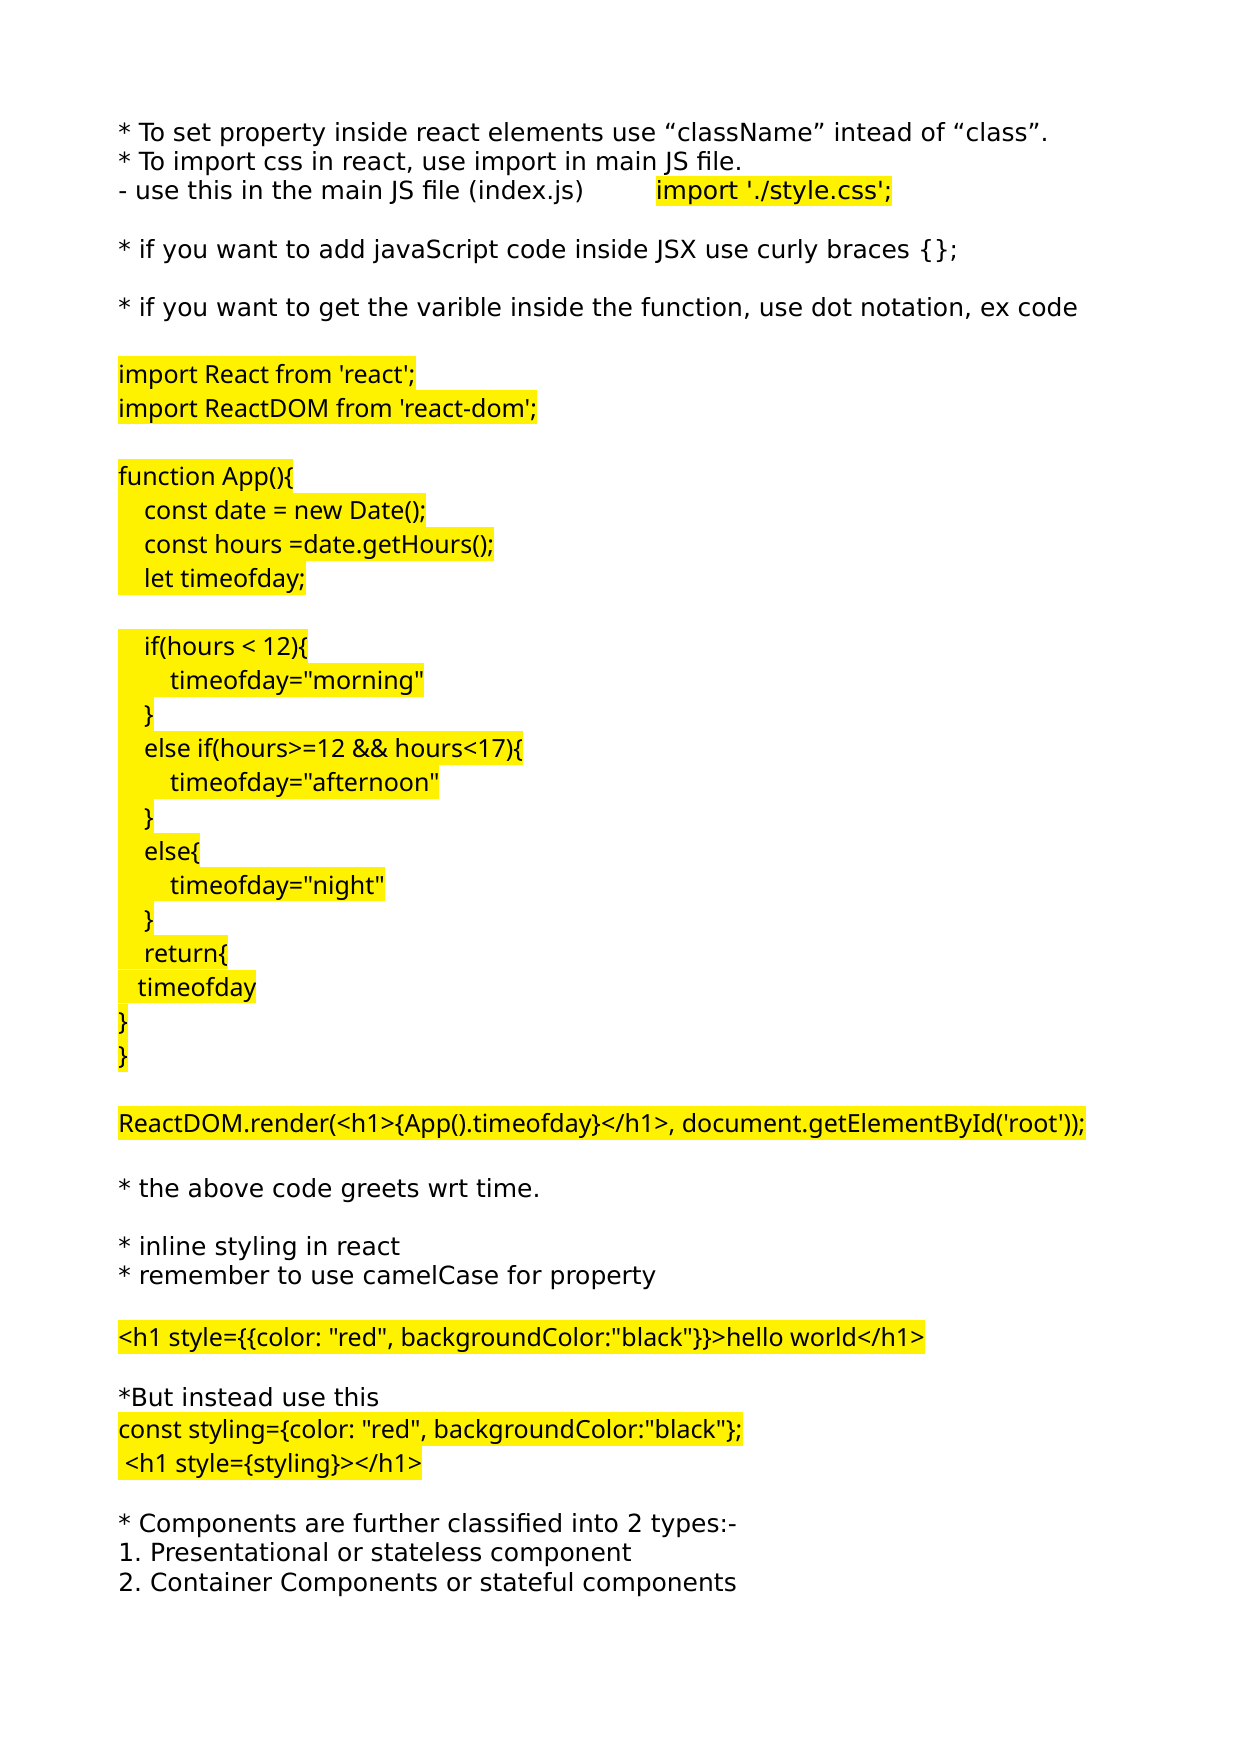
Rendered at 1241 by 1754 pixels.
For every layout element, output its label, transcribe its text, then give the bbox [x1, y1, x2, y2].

text function App(){ [118, 458, 1122, 493]
text const date = new Date(); [118, 493, 1122, 527]
text } [118, 1038, 1122, 1072]
text timeofday [118, 969, 1122, 1003]
text * To import css in react, use import in main JS file. [118, 147, 1122, 176]
text * if you want to get the varible inside the function, use dot notation, ex code [118, 293, 1122, 322]
text } [118, 697, 1122, 731]
text let timeofday; [118, 561, 1122, 595]
text import React from 'react'; [118, 356, 1122, 390]
text * Components are further classified into 2 types:- [118, 1509, 1122, 1538]
text *But instead use this [118, 1383, 1122, 1412]
text * inline styling in react [118, 1232, 1122, 1261]
text * if you want to add javaScript code inside JSX use curly braces {}; [118, 235, 1122, 264]
text const hours =date.getHours(); [118, 527, 1122, 561]
text return{ [118, 935, 1122, 969]
text timeofday="night" [118, 867, 1122, 901]
text ReactDOM.render(<h1>{App().timeofday}</h1>, document.getElementById('root')); [118, 1106, 1122, 1140]
text * remember to use camelCase for property [118, 1261, 1122, 1291]
text timeofday="morning" [118, 663, 1122, 697]
text const styling={color: "red", backgroundColor:"black"}; [118, 1412, 1122, 1446]
text } [118, 799, 1122, 833]
text 1. Presentational or stateless component [118, 1538, 1122, 1568]
text * To set property inside react elements use “className” intead of “class”. [118, 118, 1122, 147]
text if(hours < 12){ [118, 629, 1122, 663]
text } [118, 901, 1122, 935]
text * the above code greets wrt time. [118, 1174, 1122, 1203]
text 2. Container Components or stateful components [118, 1568, 1122, 1597]
text else if(hours>=12 && hours<17){ [118, 731, 1122, 765]
text <h1 style={{color: "red", backgroundColor:"black"}}>hello world</h1> [118, 1320, 1122, 1354]
text timeofday="afternoon" [118, 765, 1122, 799]
text - use this in the main JS file (index.js) import './style.css'; [118, 176, 1122, 206]
text import ReactDOM from 'react-dom'; [118, 390, 1122, 424]
text <h1 style={styling}></h1> [118, 1446, 1122, 1480]
text } [118, 1003, 1122, 1038]
text else{ [118, 833, 1122, 867]
